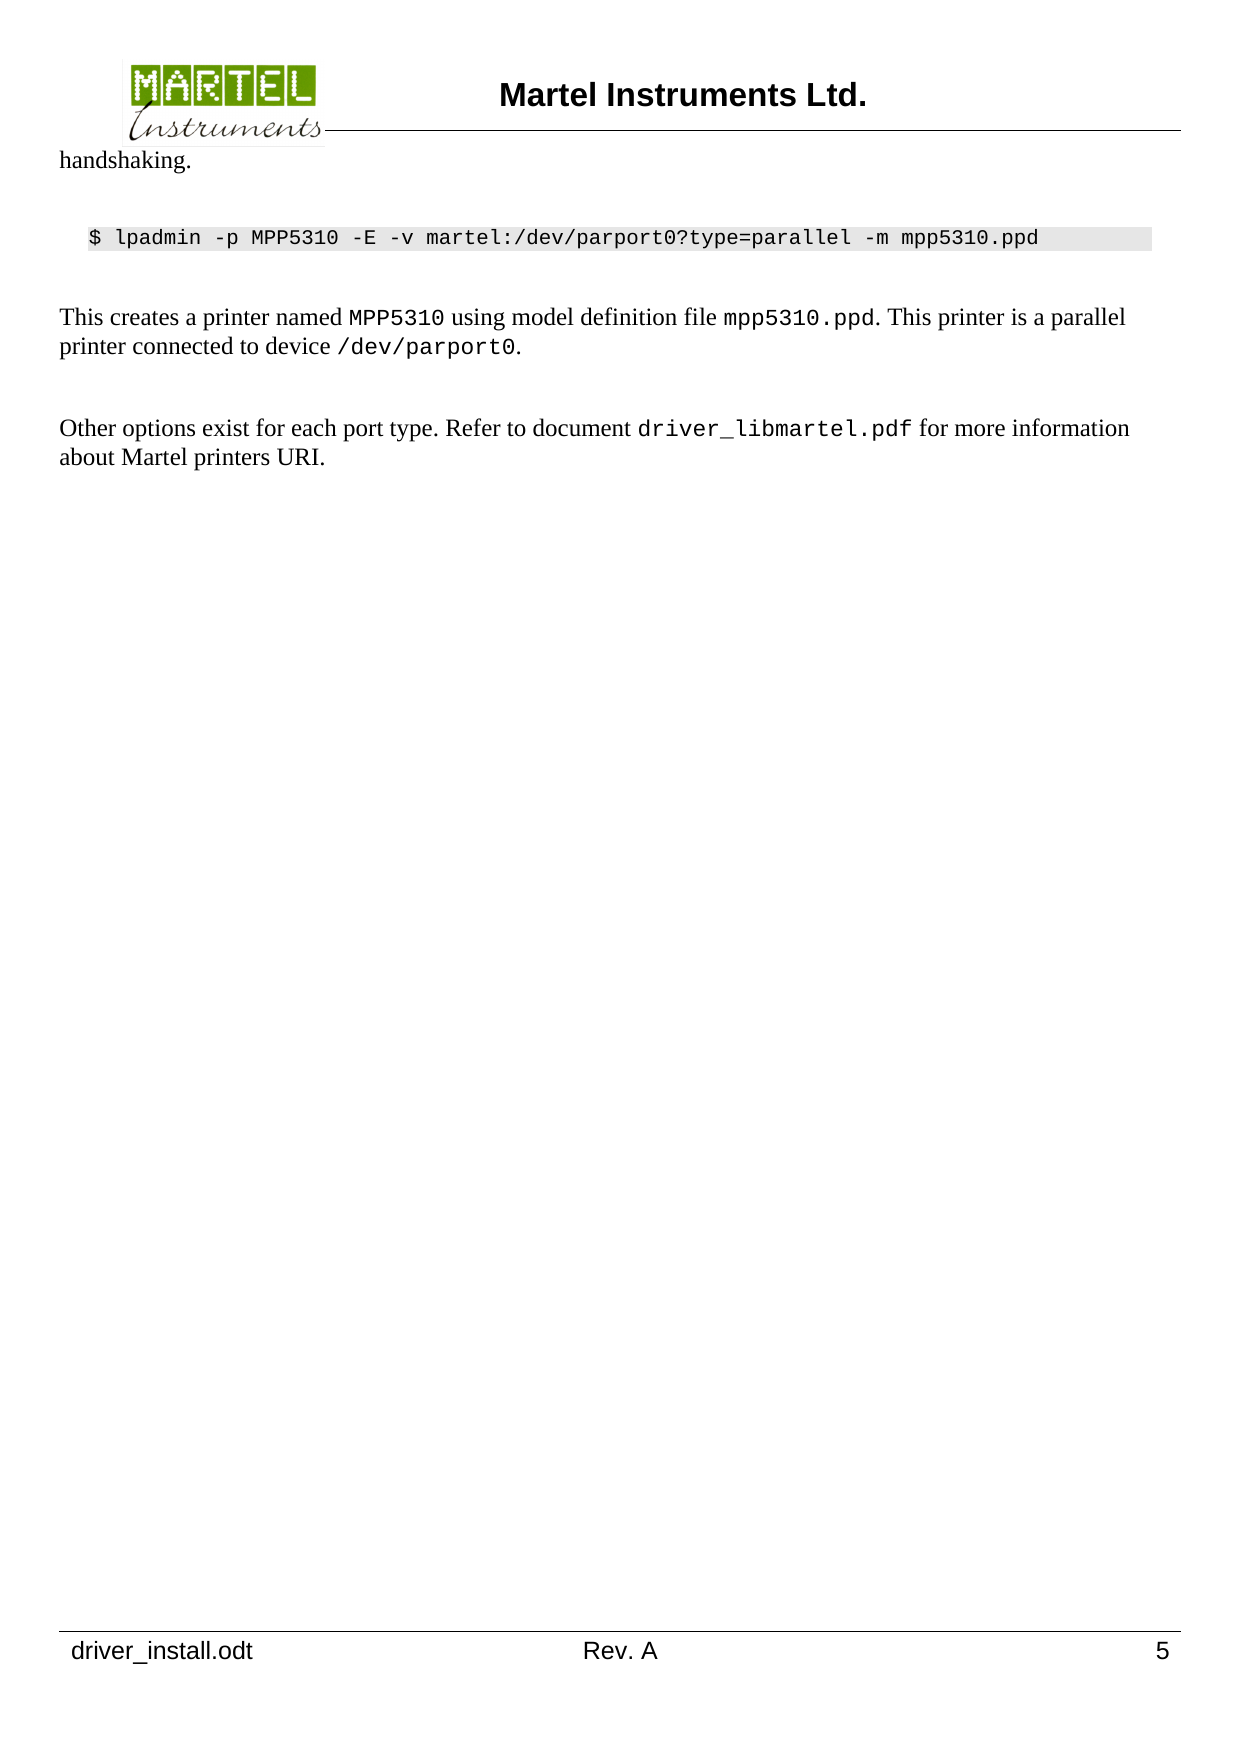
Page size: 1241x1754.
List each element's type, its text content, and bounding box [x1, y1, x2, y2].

text handshaking. [59, 146, 1181, 174]
text This creates a printer named MPP5310 using model definition file mpp5310.ppd. This printer is a parallel printer connected to device /dev/parport0. [59, 303, 1181, 362]
text $ lpadmin -p MPP5310 -E -v martel:/dev/parport0?type=parallel -m mpp5310.ppd [88, 227, 1152, 251]
picture [122, 59, 325, 147]
text Other options exist for each port type. Refer to document driver_libmartel.pdf for more information about Martel printers URI. [59, 414, 1181, 471]
